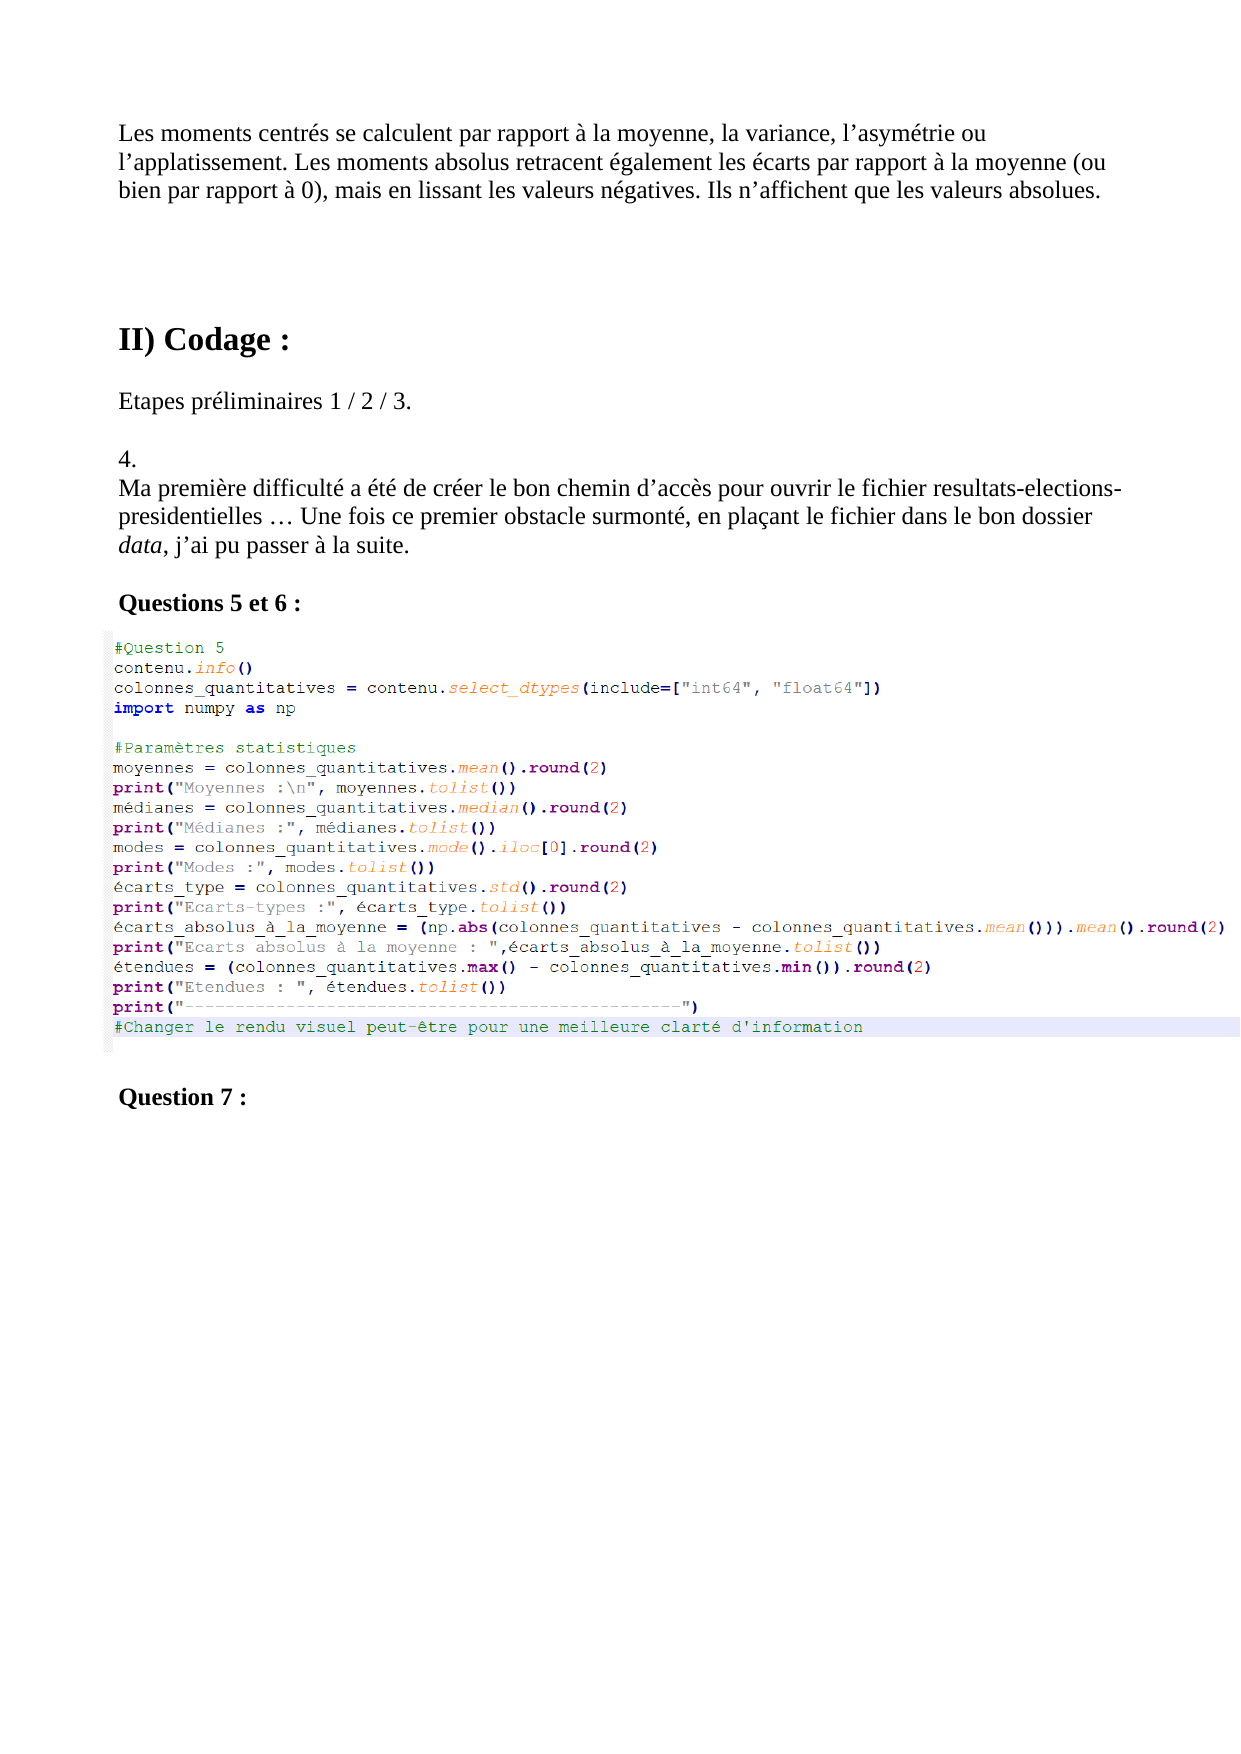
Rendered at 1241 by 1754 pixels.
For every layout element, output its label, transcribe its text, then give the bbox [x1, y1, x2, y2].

text Question 7 : [118, 1053, 1122, 1110]
text Questions 5 et 6 : [118, 588, 1122, 616]
text II) Codage : [118, 319, 1122, 358]
text Les moments centrés se calculent par rapport à la moyenne, la variance, l’asymétrie ou l’applatissement. Les moments absolus retracent également les écarts par rapport à la moyenne (ou bien par rapport à 0), mais en lissant les valeurs négatives. Ils n’affichent que les valeurs absolues. [118, 118, 1122, 204]
text Ma première difficulté a été de créer le bon chemin d’accès pour ouvrir le fichier resultats-elections-presidentielles … Une fois ce premier obstacle surmonté, en plaçant le fichier dans le bon dossier data, j’ai pu passer à la suite. [118, 473, 1122, 559]
text [118, 616, 1122, 631]
text Etapes préliminaires 1 / 2 / 3. [118, 386, 1122, 415]
text 4. [118, 444, 1122, 473]
picture [103, 631, 1241, 1053]
